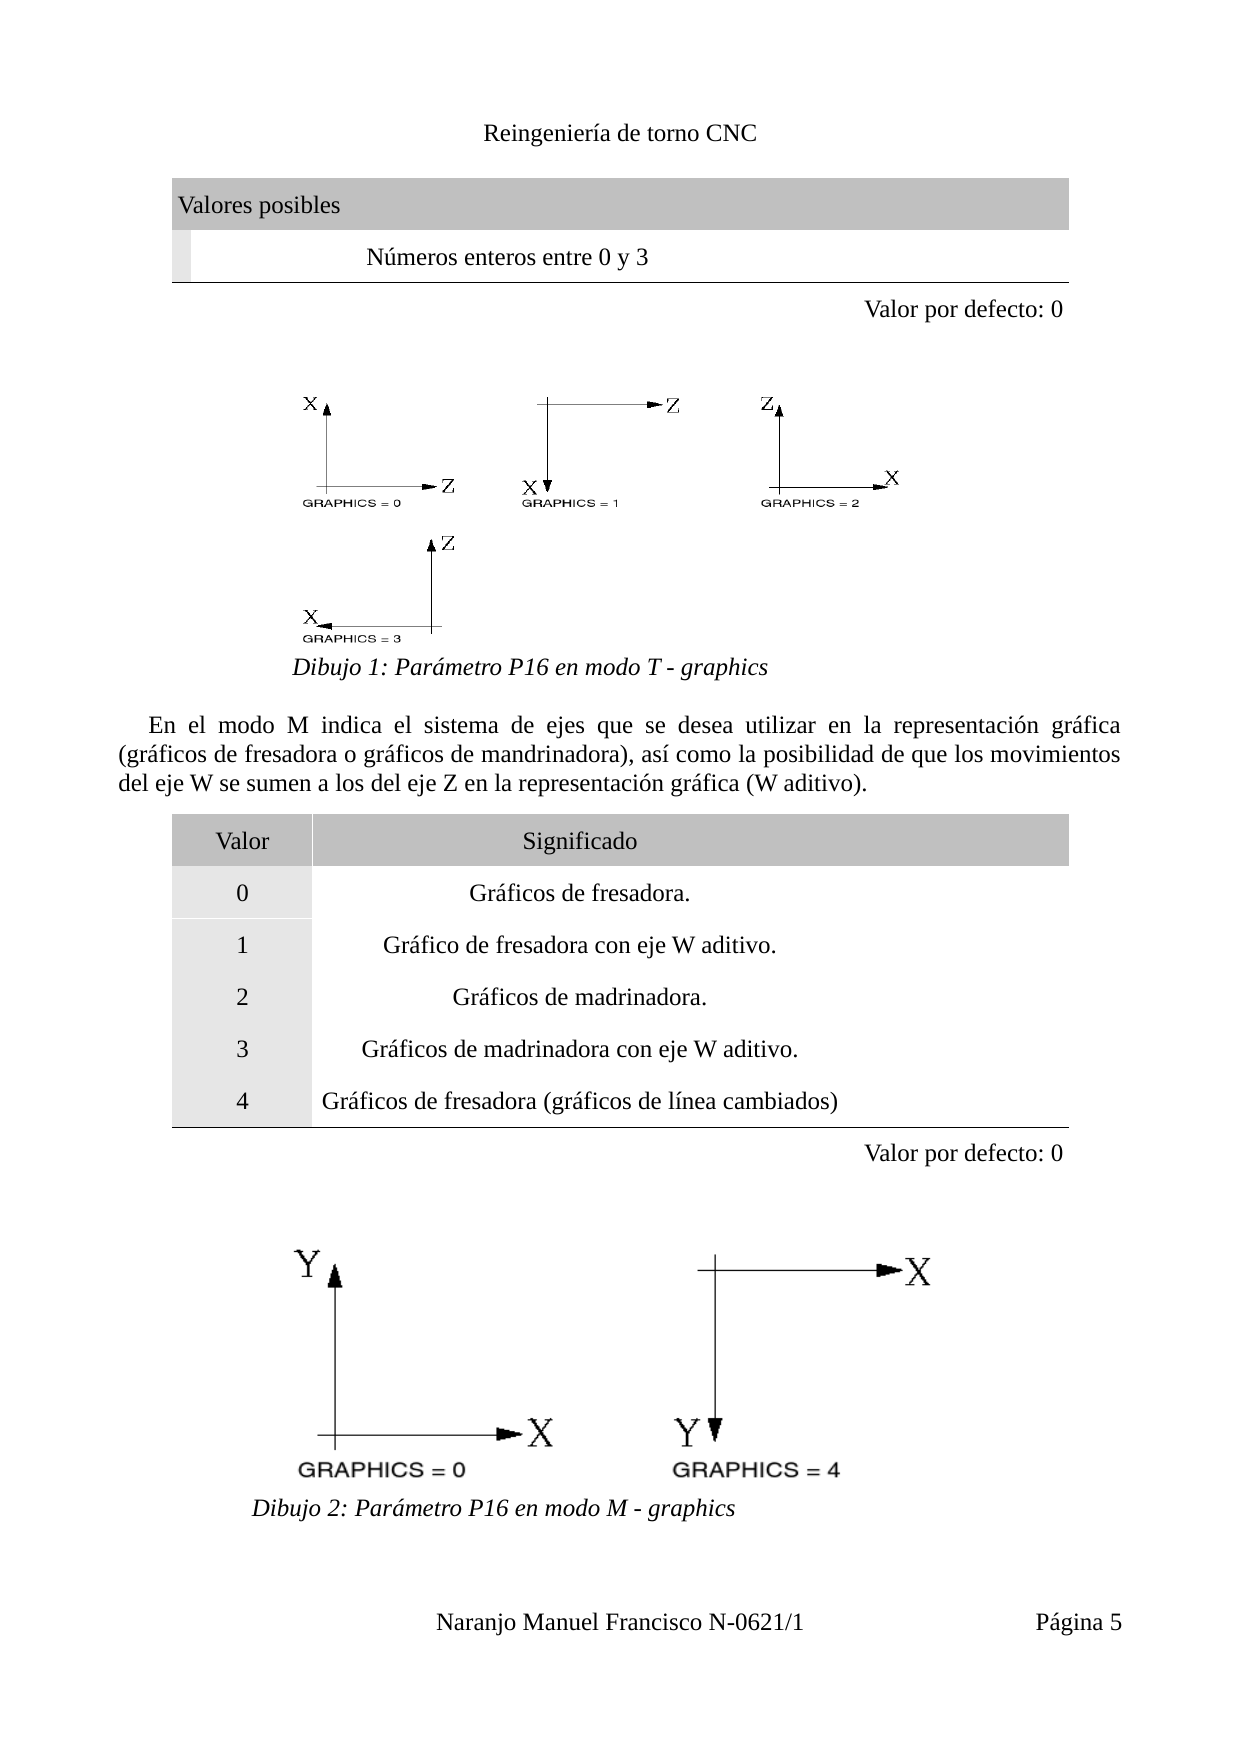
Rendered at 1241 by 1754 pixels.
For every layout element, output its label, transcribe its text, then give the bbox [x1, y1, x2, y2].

table_header Valor [172, 814, 312, 866]
table_cell 3 [172, 1023, 312, 1075]
table_cell [847, 919, 1069, 971]
text En el modo M indica el sistema de ejes que se desea utilizar en la representación gráfica (gráficos de fresadora o gráficos de mandrinadora), así como la posibilidad de que los movimientos del eje W se sumen a los del eje Z en la representación gráfica (W aditivo). [118, 710, 1122, 796]
table_cell [847, 866, 1069, 918]
table_header Valores posibles [172, 178, 1069, 230]
table_cell [847, 1023, 1069, 1075]
table_cell [847, 1075, 1069, 1127]
table_cell 0 [172, 866, 312, 918]
picture [251, 1232, 989, 1494]
table_header [847, 814, 1069, 866]
picture [292, 388, 949, 652]
table_cell [824, 230, 1069, 282]
table_cell Gráficos de fresadora. [313, 866, 847, 918]
table_cell [172, 230, 191, 282]
table_cell Gráficos de fresadora (gráficos de línea cambiados) [313, 1075, 847, 1127]
table_cell 4 [172, 1075, 312, 1127]
table_cell Valor por defecto: 0 [172, 283, 1069, 334]
table_cell Gráfico de fresadora con eje W aditivo. [313, 919, 847, 971]
table_cell Gráficos de madrinadora con eje W aditivo. [313, 1023, 847, 1075]
table_cell Gráficos de madrinadora. [313, 971, 847, 1023]
table_cell 1 [172, 919, 312, 971]
table_cell [847, 971, 1069, 1023]
text Dibujo : Parámetro P16 en modo T - graphics [292, 652, 949, 681]
table_header Significado [313, 814, 847, 866]
text Dibujo : Parámetro P16 en modo M - graphics [252, 1494, 989, 1522]
table_cell 2 [172, 971, 312, 1023]
table_cell Números enteros entre 0 y 3 [191, 230, 824, 282]
table_cell Valor por defecto: 0 [172, 1128, 1069, 1179]
